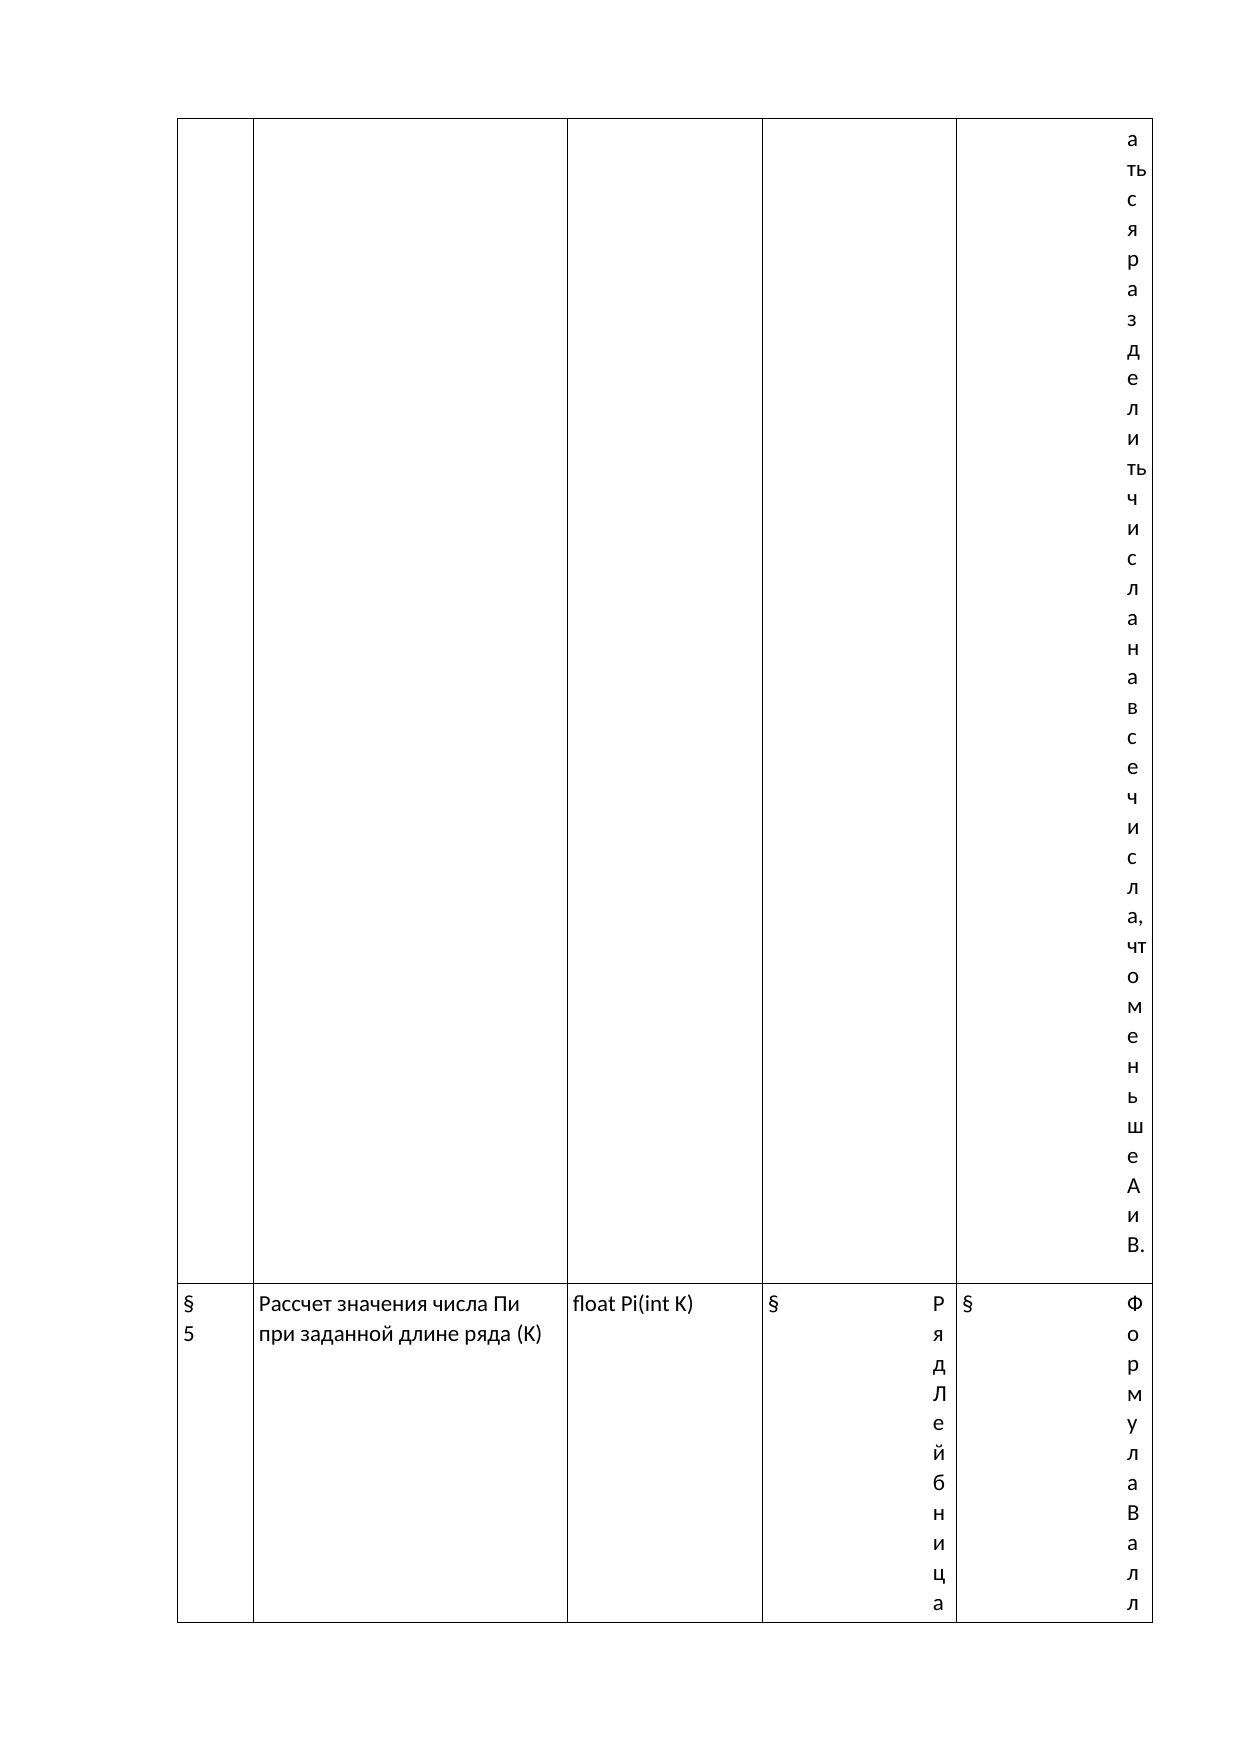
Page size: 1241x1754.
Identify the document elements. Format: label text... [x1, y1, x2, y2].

table_cell Ряд Лейбница [763, 1284, 956, 1622]
table_cell аться разделить числа на все числа, что меньше A и B. [957, 119, 1152, 1283]
table_cell [763, 119, 956, 1283]
table_cell [568, 119, 762, 1283]
table_cell 5 [178, 1284, 253, 1622]
table_cell [254, 119, 567, 1283]
table_cell Формула Валлиса [957, 1284, 1152, 1622]
table_cell float Pi(int K) [568, 1284, 762, 1622]
table_cell Рассчет значения числа Пи при заданной длине ряда (K) [254, 1284, 567, 1622]
table_cell [178, 119, 253, 1283]
